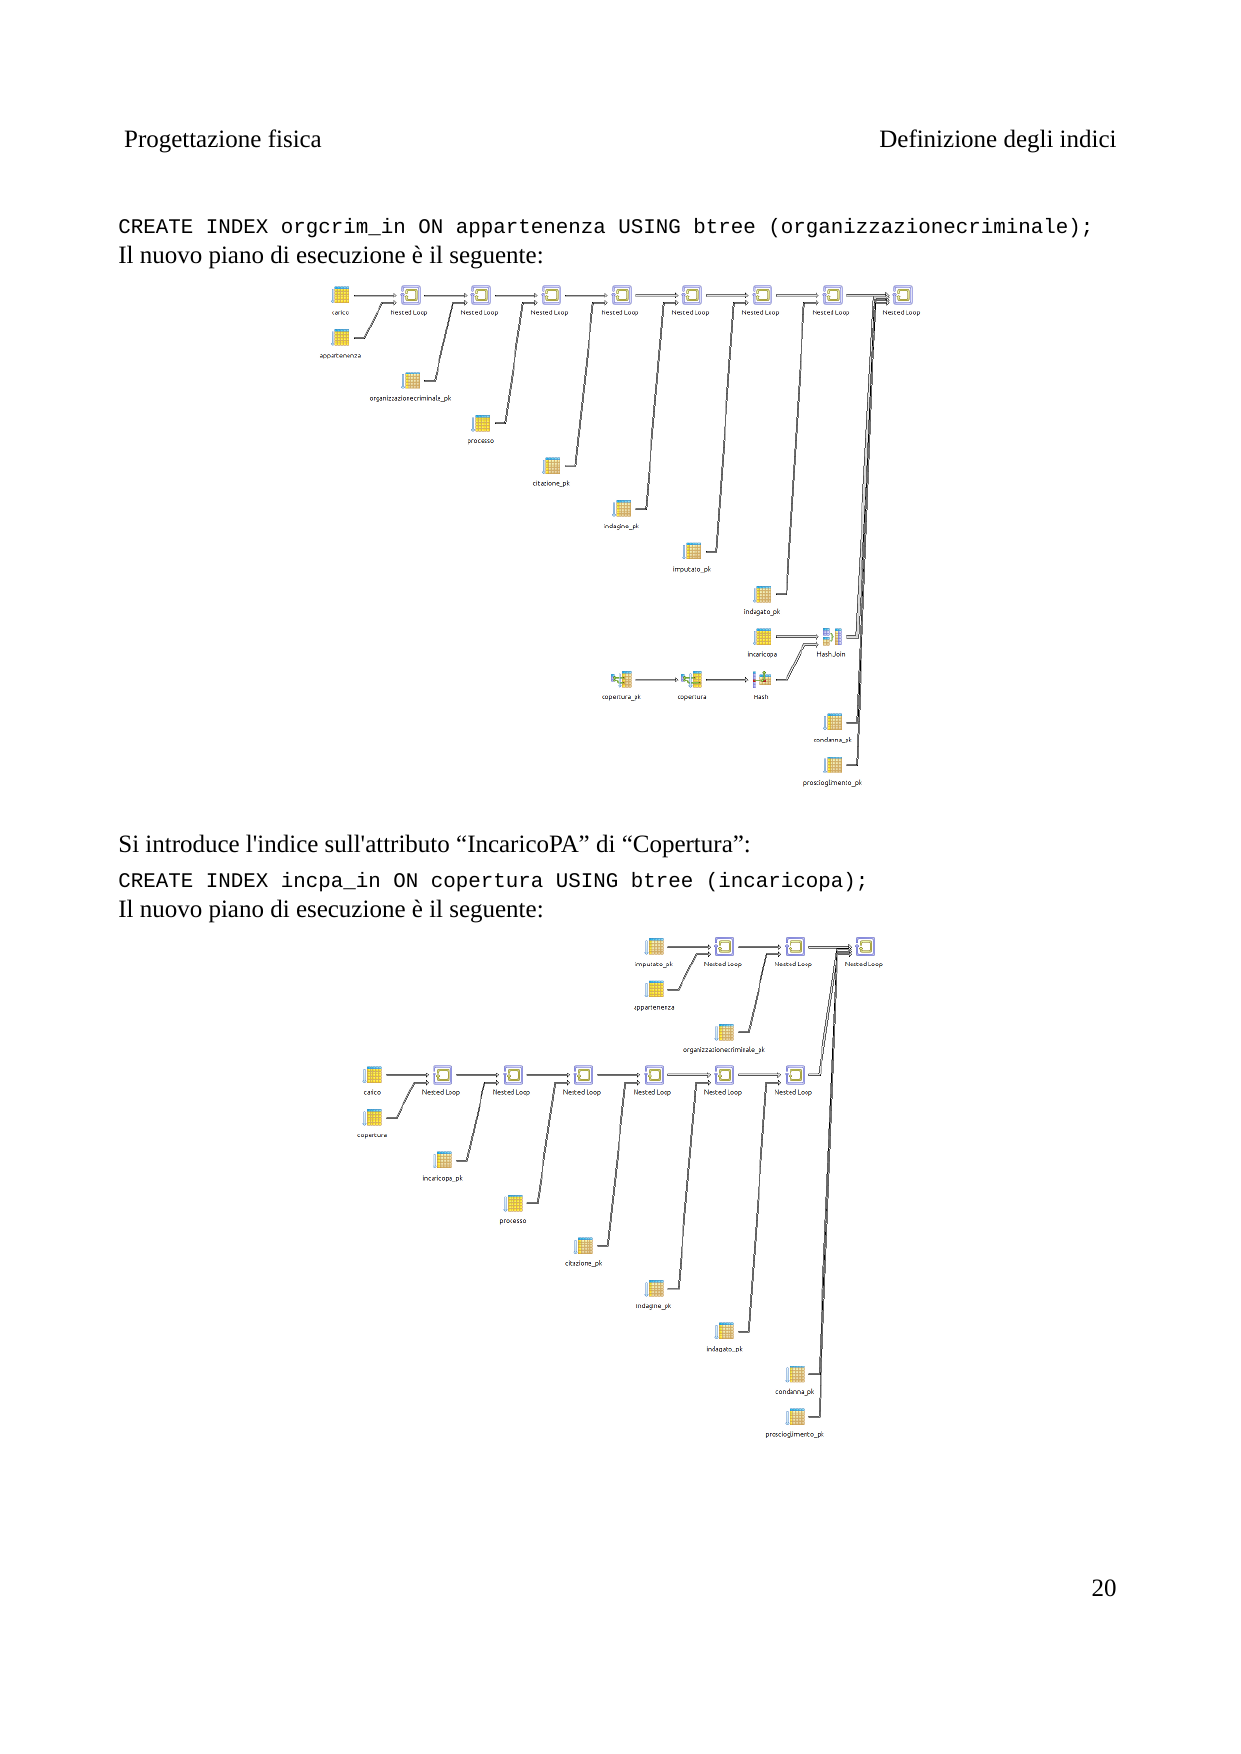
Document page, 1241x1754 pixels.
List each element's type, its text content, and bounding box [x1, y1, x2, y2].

text Il nuovo piano di esecuzione è il seguente: [118, 240, 1122, 269]
text Si introduce l'indice sull'attributo “IncaricoPA” di “Copertura”: [118, 829, 1122, 858]
text Il nuovo piano di esecuzione è il seguente: [118, 894, 1122, 922]
picture [356, 935, 884, 1444]
picture [318, 281, 922, 788]
text CREATE INDEX orgcrim_in ON appartenenza USING btree (organizzazionecriminale); [118, 217, 1122, 240]
text CREATE INDEX incpa_in ON copertura USING btree (incaricopa); [118, 870, 1122, 894]
